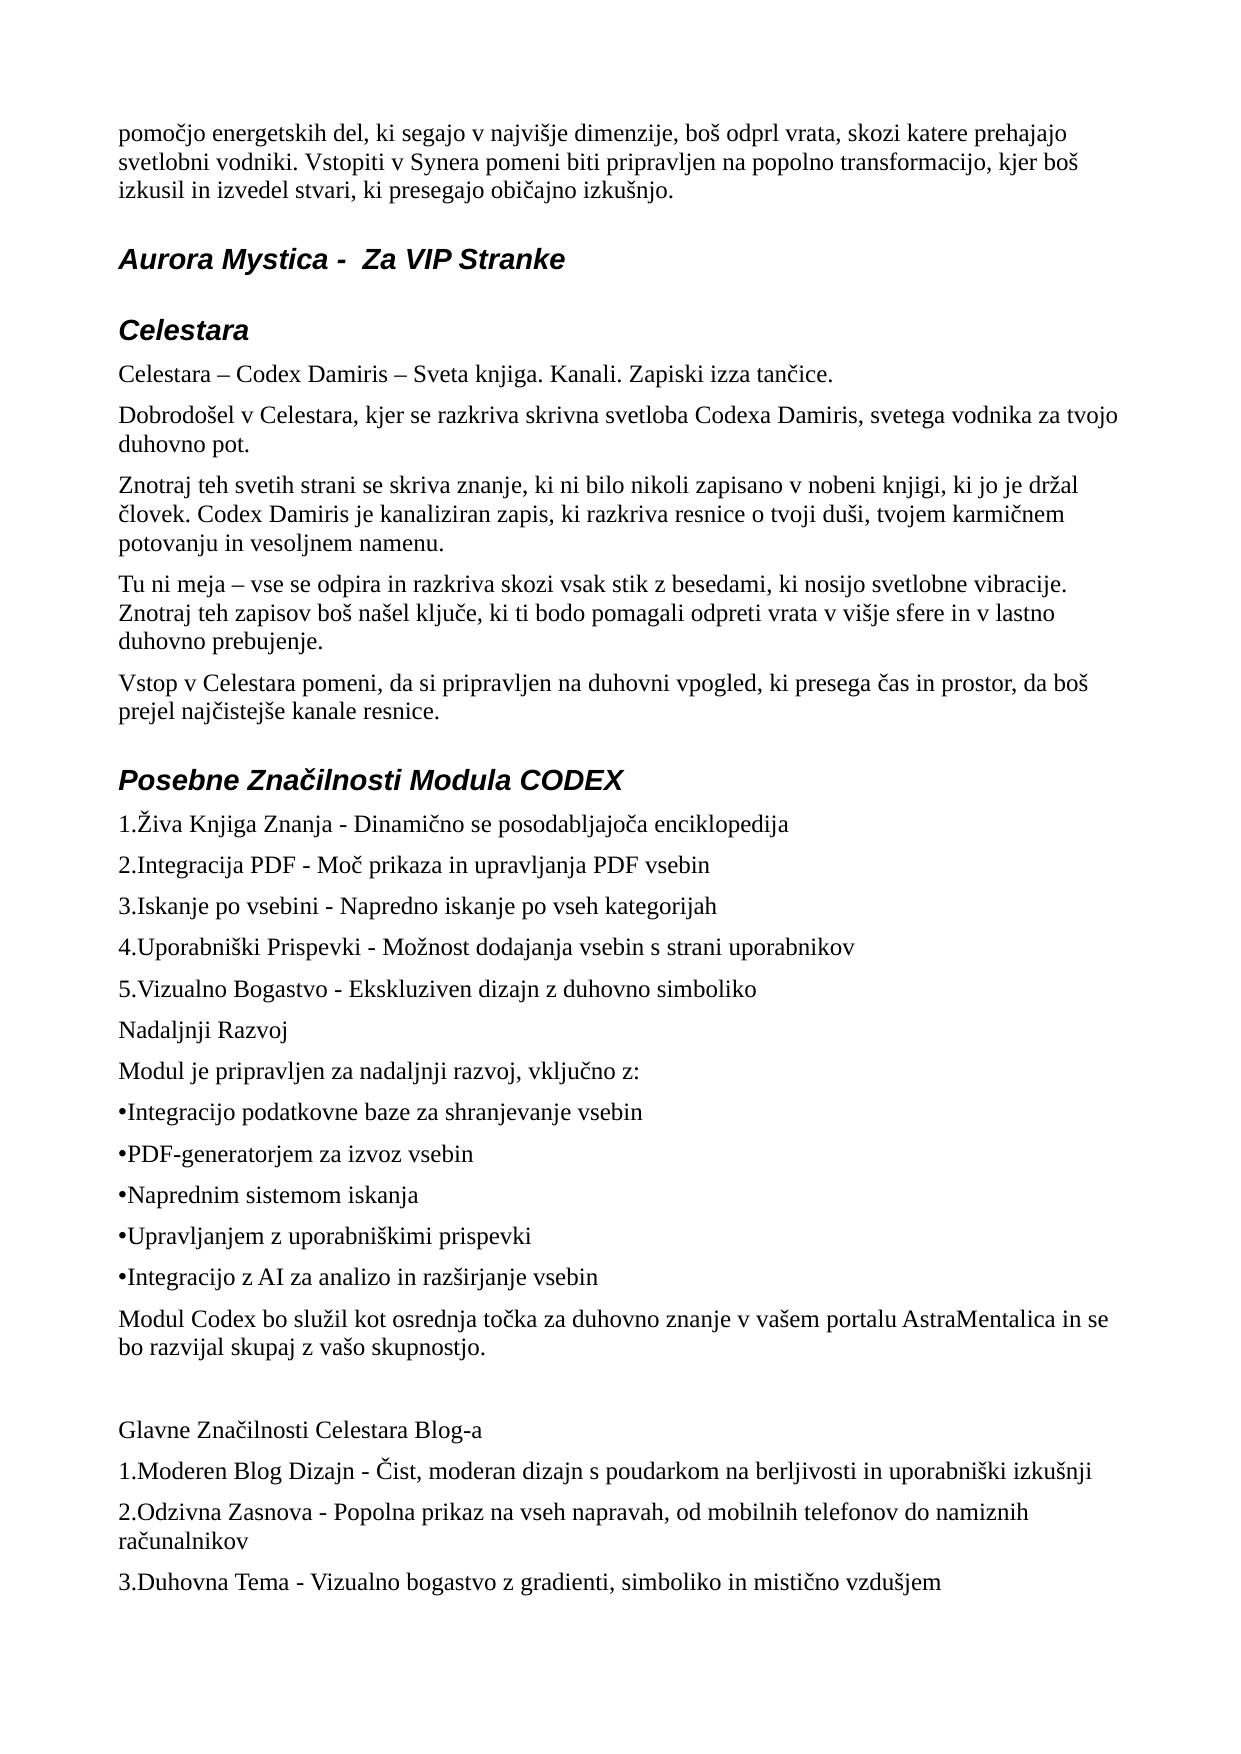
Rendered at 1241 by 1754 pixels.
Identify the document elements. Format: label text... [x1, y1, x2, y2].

list Integracijo z AI za analizo in razširjanje vsebin [118, 1262, 1122, 1291]
subtitle Posebne Značilnosti Modula CODEX [118, 763, 1122, 796]
list Uporabniški Prispevki - Možnost dodajanja vsebin s strani uporabnikov [118, 932, 1122, 961]
list Iskanje po vsebini - Napredno iskanje po vseh kategorijah [118, 891, 1122, 920]
list Naprednim sistemom iskanja [118, 1180, 1122, 1209]
text pomočjo energetskih del, ki segajo v najvišje dimenzije, boš odprl vrata, skozi katere prehajajo svetlobni vodniki. Vstopiti v Synera pomeni biti pripravljen na popolno transformacijo, kjer boš izkusil in izvedel stvari, ki presegajo običajno izkušnjo. [118, 118, 1122, 204]
list Odzivna Zasnova - Popolna prikaz na vseh napravah, od mobilnih telefonov do namiznih računalnikov [118, 1497, 1122, 1555]
list Moderen Blog Dizajn - Čist, moderan dizajn s poudarkom na berljivosti in uporabniški izkušnji [118, 1456, 1122, 1485]
text Dobrodošel v Celestara, kjer se razkriva skrivna svetloba Codexa Damiris, svetega vodnika za tvojo duhovno pot. [118, 400, 1122, 458]
text Modul Codex bo služil kot osrednja točka za duhovno znanje v vašem portalu AstraMentalica in se bo razvijal skupaj z vašo skupnostjo. [118, 1304, 1122, 1361]
text Modul je pripravljen za nadaljnji razvoj, vključno z: [118, 1056, 1122, 1085]
list Upravljanjem z uporabniškimi prispevki [118, 1221, 1122, 1250]
text Nadaljnji Razvoj [118, 1015, 1122, 1044]
text Vstop v Celestara pomeni, da si pripravljen na duhovni vpogled, ki presega čas in prostor, da boš prejel najčistejše kanale resnice. [118, 668, 1122, 725]
list Živa Knjiga Znanja - Dinamično se posodabljajoča enciklopedija [118, 809, 1122, 837]
subtitle Aurora Mystica - Za VIP Stranke [118, 242, 1122, 275]
list Duhovna Tema - Vizualno bogastvo z gradienti, simboliko in mistično vzdušjem [118, 1567, 1122, 1596]
text Tu ni meja – vse se odpira in razkriva skozi vsak stik z besedami, ki nosijo svetlobne vibracije. Znotraj teh zapisov boš našel ključe, ki ti bodo pomagali odpreti vrata v višje sfere in v lastno duhovno prebujenje. [118, 569, 1122, 655]
list Integracijo podatkovne baze za shranjevanje vsebin [118, 1097, 1122, 1126]
text Glavne Značilnosti Celestara Blog-a [118, 1415, 1122, 1444]
subtitle Celestara [118, 313, 1122, 346]
text Znotraj teh svetih strani se skriva znanje, ki ni bilo nikoli zapisano v nobeni knjigi, ki jo je držal človek. Codex Damiris je kanaliziran zapis, ki razkriva resnice o tvoji duši, tvojem karmičnem potovanju in vesoljnem namenu. [118, 470, 1122, 556]
text Celestara – Codex Damiris – Sveta knjiga. Kanali. Zapiski izza tančice. [118, 359, 1122, 388]
list Integracija PDF - Moč prikaza in upravljanja PDF vsebin [118, 850, 1122, 879]
list PDF-generatorjem za izvoz vsebin [118, 1139, 1122, 1167]
list Vizualno Bogastvo - Ekskluziven dizajn z duhovno simboliko [118, 974, 1122, 1002]
